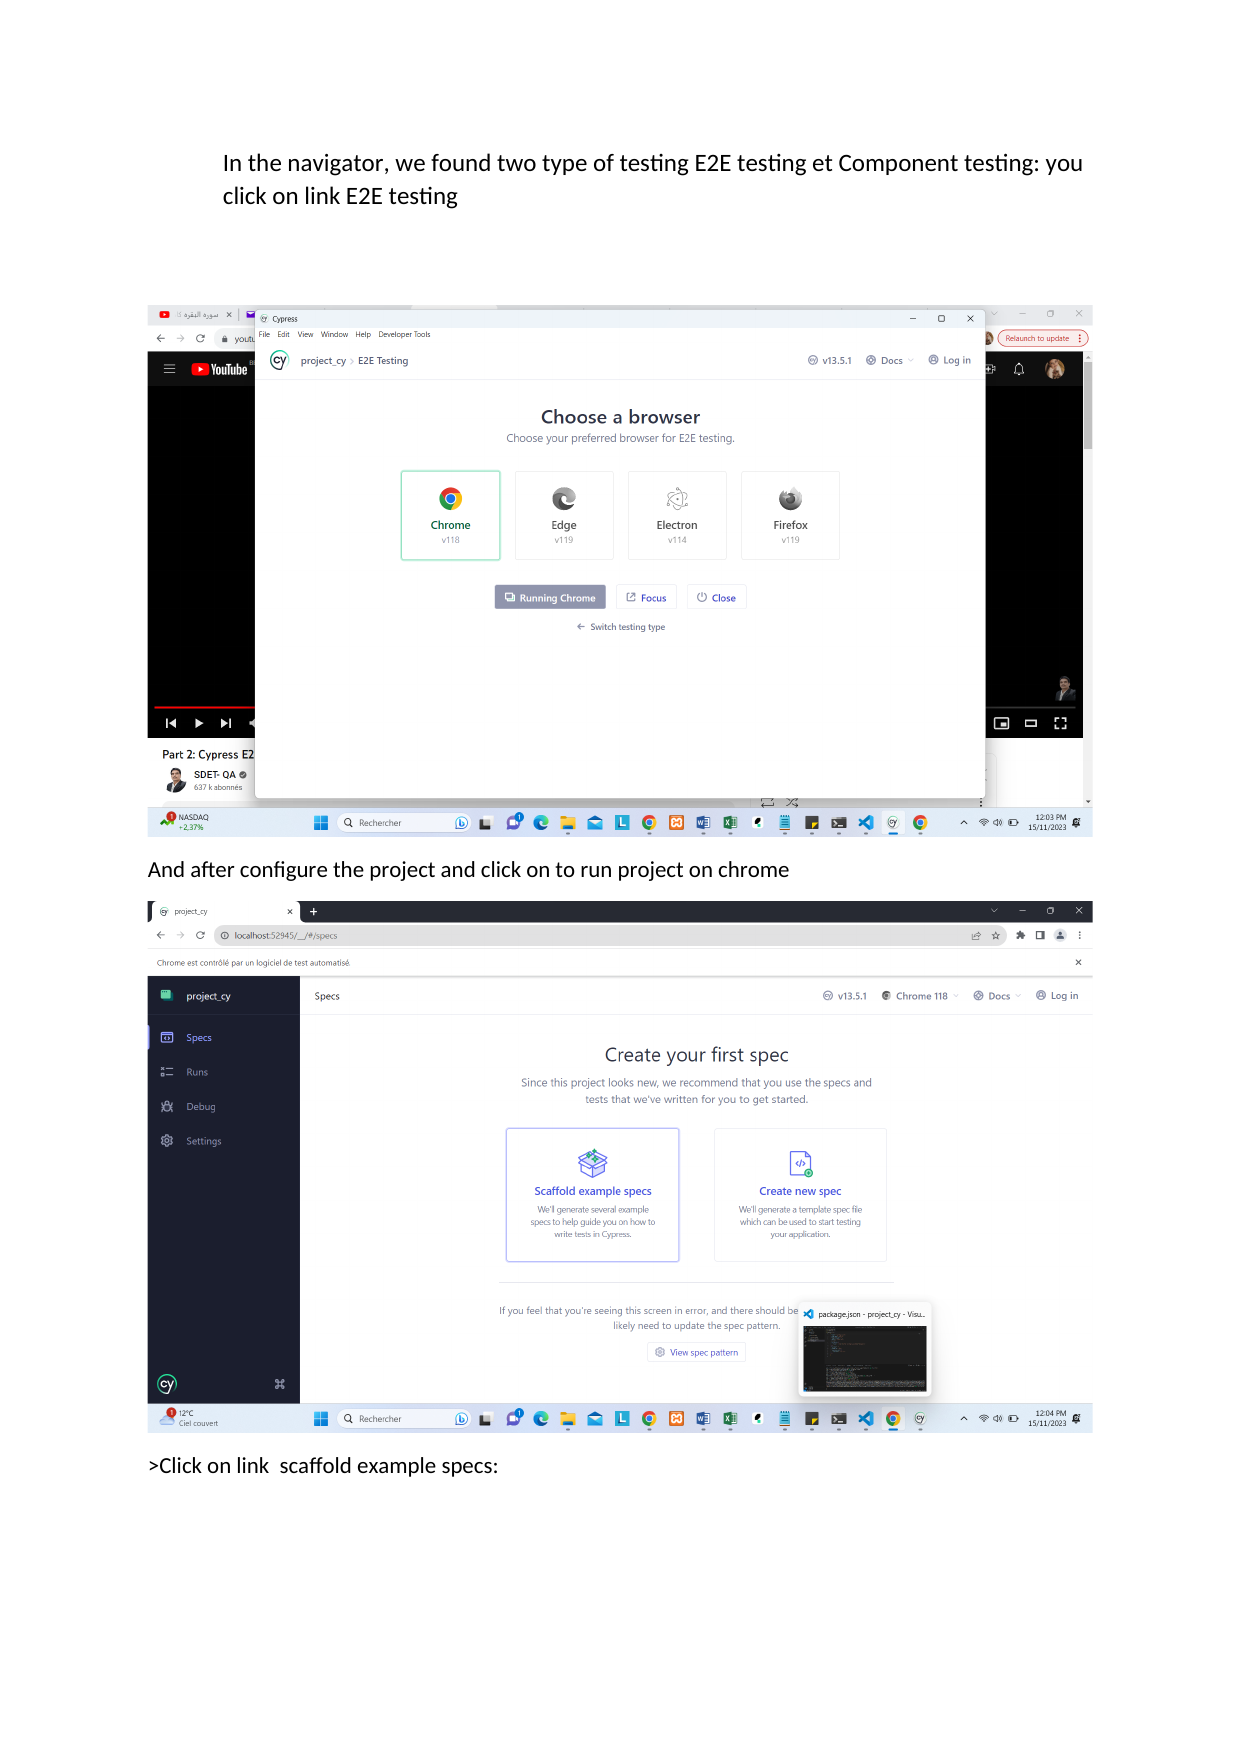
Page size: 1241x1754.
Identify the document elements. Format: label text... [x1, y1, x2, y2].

text >Click on link scaffold example specs: [148, 1451, 1093, 1479]
list In the navigator, we found two type of testing E2E testing et Component testing: you click on link E2E testing [223, 148, 1093, 210]
text And after configure the project and click on to run project on chrome [148, 855, 1093, 883]
